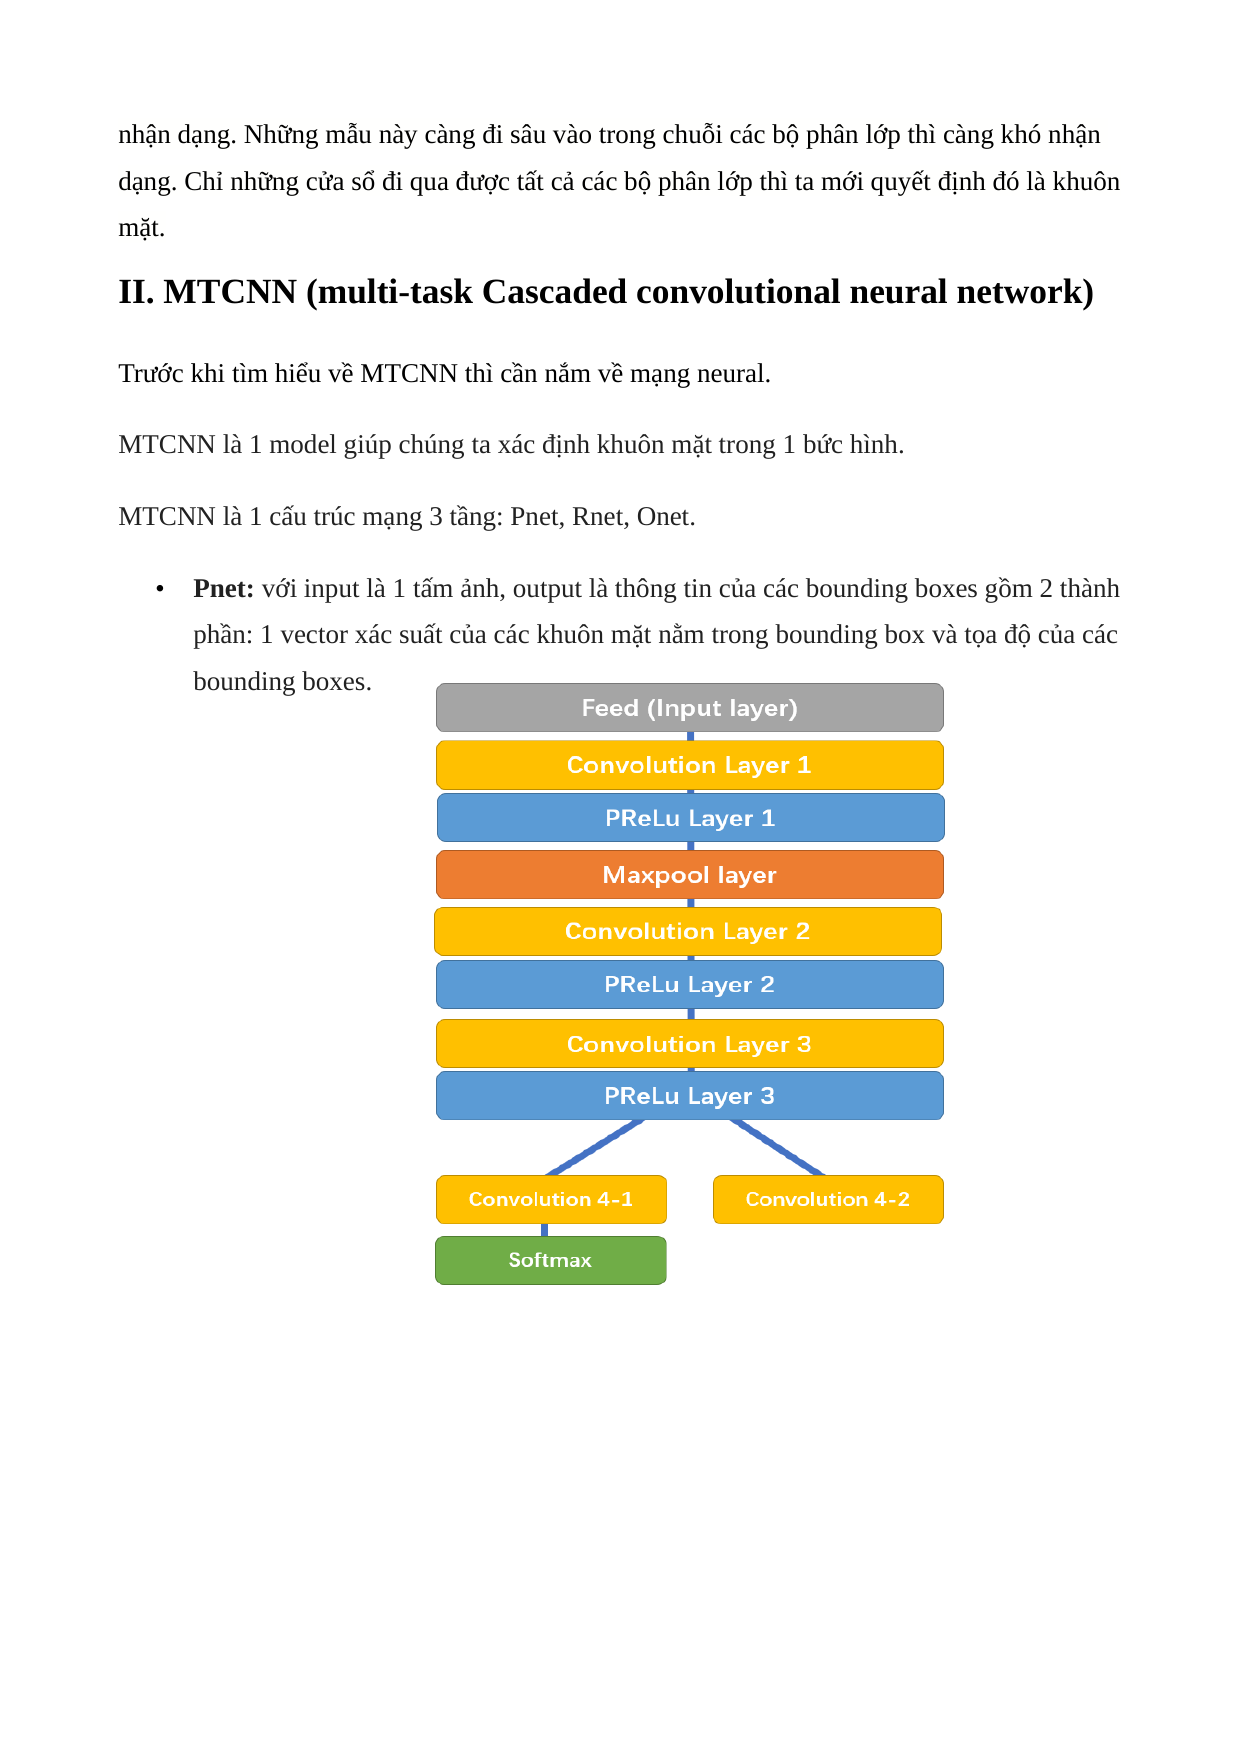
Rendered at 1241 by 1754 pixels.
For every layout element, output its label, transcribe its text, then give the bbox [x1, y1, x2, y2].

text nhận dạng. Những mẫu này càng đi sâu vào trong chuỗi các bộ phân lớp thì càng khó nhận dạng. Chỉ những cửa sổ đi qua được tất cả các bộ phân lớp thì ta mới quyết định đó là khuôn mặt. [118, 118, 1122, 243]
picture [429, 677, 952, 1292]
text MTCNN là 1 cấu trúc mạng 3 tầng: Pnet, Rnet, Onet. [118, 500, 1122, 531]
list Pnet: với input là 1 tấm ảnh, output là thông tin của các bounding boxes gồm 2 thành phần: 1 vector xác suất của các khuôn mặt nằm trong bounding box và tọa độ của các bounding boxes. [156, 572, 1122, 696]
text Trước khi tìm hiểu về MTCNN thì cần nắm về mạng neural. [118, 357, 1122, 388]
text MTCNN là 1 model giúp chúng ta xác định khuôn mặt trong 1 bức hình. [118, 428, 1122, 460]
text II. MTCNN (multi-task Cascaded convolutional neural network) [118, 271, 1122, 311]
